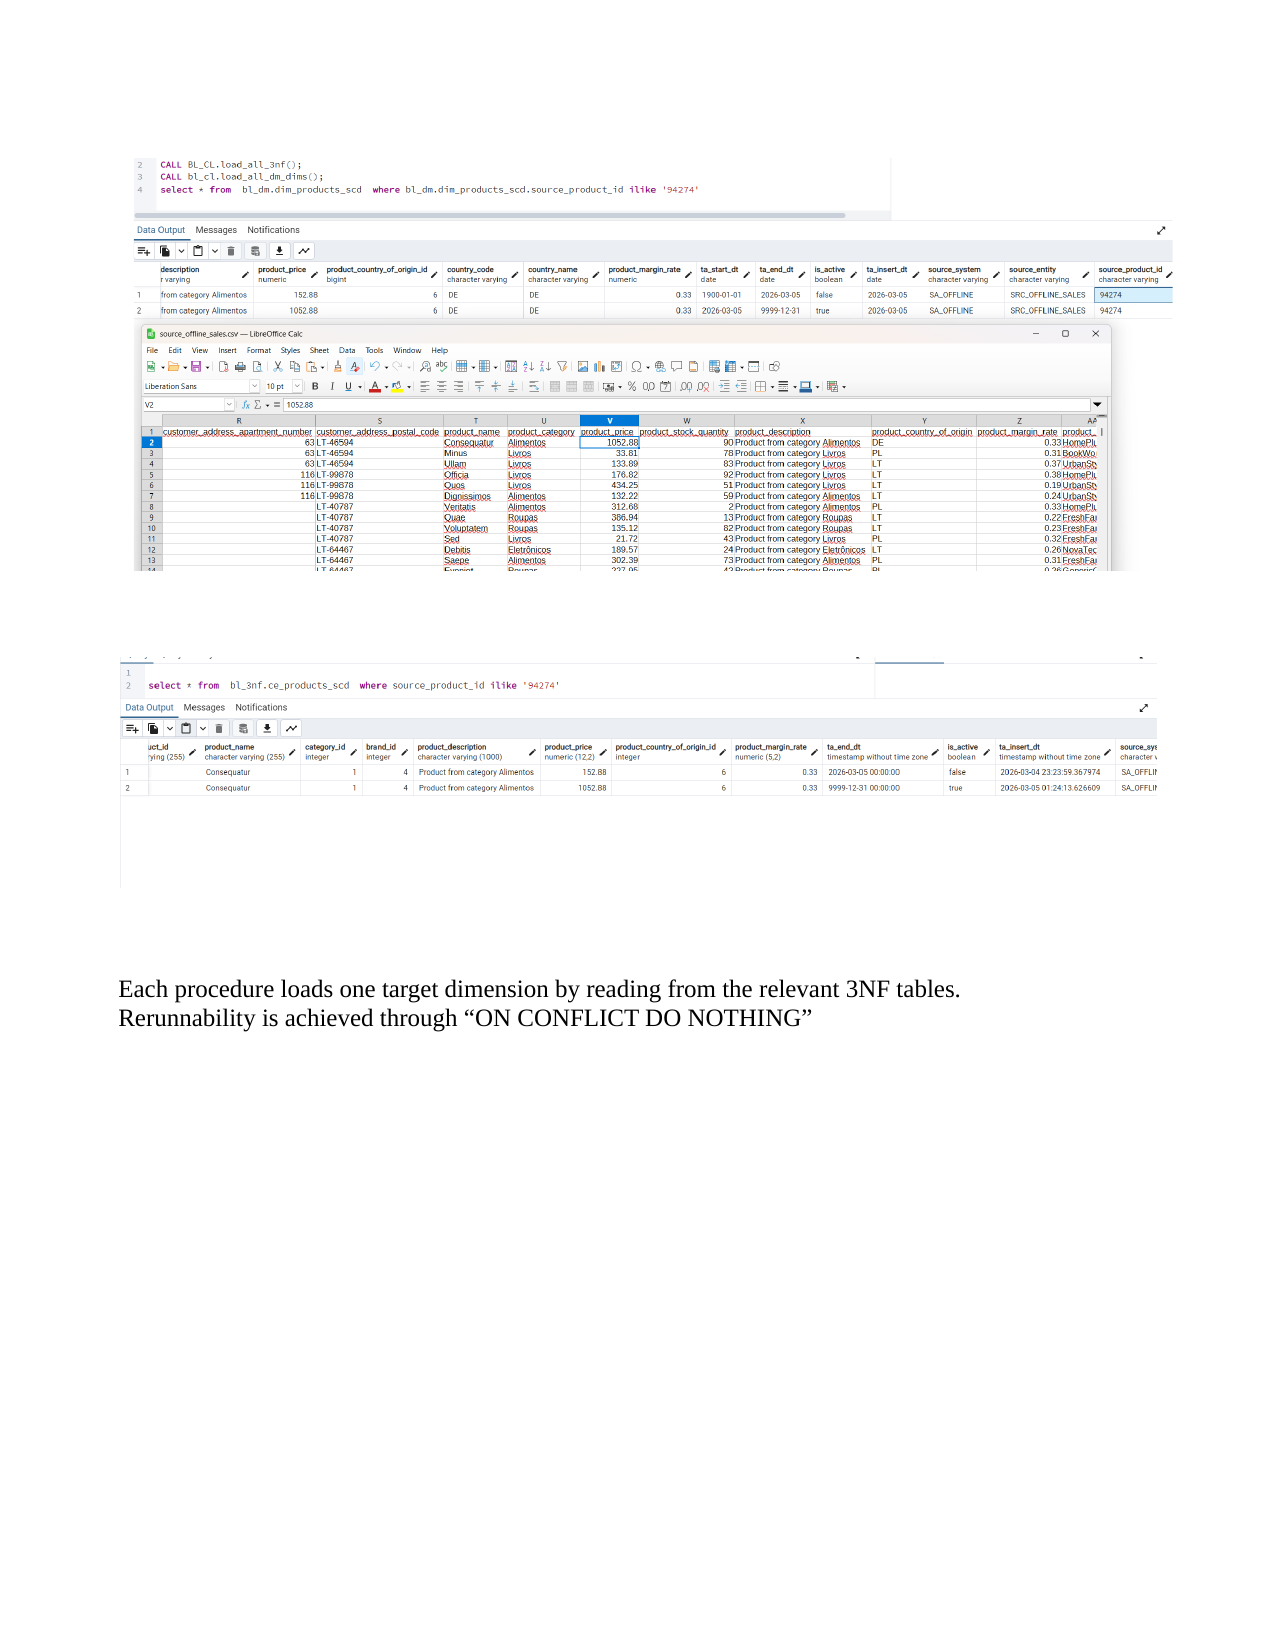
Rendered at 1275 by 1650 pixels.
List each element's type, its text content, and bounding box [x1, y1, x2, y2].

picture [133, 158, 1173, 571]
text Each procedure loads one target dimension by reading from the relevant 3NF tables. [118, 974, 1157, 1003]
picture [118, 657, 1157, 888]
text Rerunnability is achieved through “ON CONFLICT DO NOTHING” [118, 1003, 1157, 1032]
